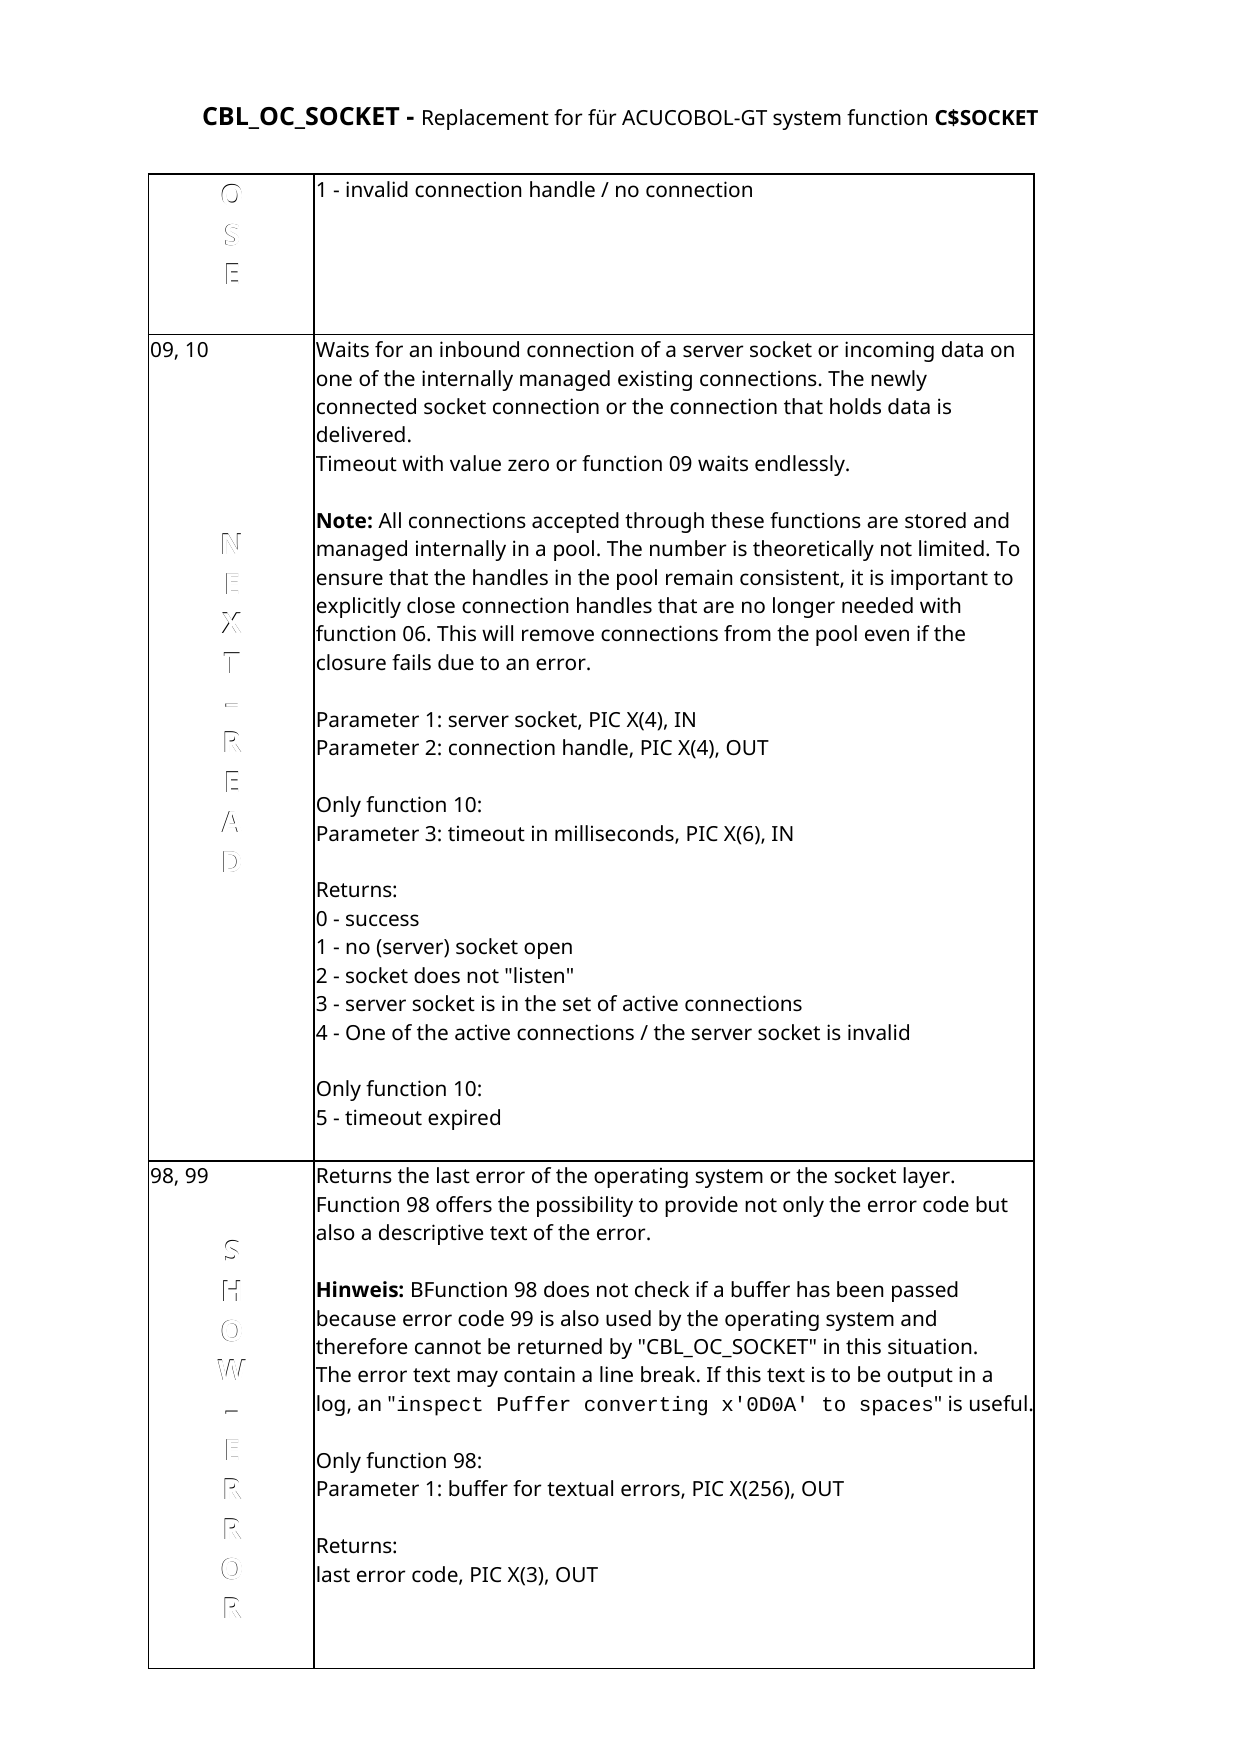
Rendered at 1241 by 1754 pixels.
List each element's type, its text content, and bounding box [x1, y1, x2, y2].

table_cell 09, 10 [149, 335, 313, 364]
table_cell O S E [149, 175, 313, 334]
table_cell Waits for an inbound connection of a server socket or incoming data on one of the internally managed existing connections. The newly connected socket connection or the connection that holds data is delivered. Timeout with value zero or function 09 waits endlessly. Note: All connections accepted through these functions are stored and managed internally in a pool. The number is theoretically not limited. To ensure that the handles in the pool remain consistent, it is important to explicitly close connection handles that are no longer needed with function 06. This will remove connections from the pool even if the closure fails due to an error. Parameter 1: server socket, PIC X(4), IN Parameter 2: connection handle, PIC X(4), OUT Only function 10: Parameter 3: timeout in milliseconds, PIC X(6), IN Returns: 0 - success 1 - no (server) socket open 2 - socket does not "listen" 3 - server socket is in the set of active connections 4 - One of the active connections / the server socket is invalid Only function 10: 5 - timeout expired [315, 335, 1033, 1160]
table_cell S H O W – E R R O R [149, 1190, 313, 1668]
table_cell N E X T – R E A D [149, 364, 313, 1160]
table_cell Returns the last error of the operating system or the socket layer. Function 98 offers the possibility to provide not only the error code but also a descriptive text of the error. Hinweis: BFunction 98 does not check if a buffer has been passed because error code 99 is also used by the operating system and therefore cannot be returned by "CBL_OC_SOCKET" in this situation. The error text may contain a line break. If this text is to be output in a log, an "inspect Puffer converting x'0D0A' to spaces" is useful. Only function 98: Parameter 1: buffer for textual errors, PIC X(256), OUT Returns: last error code, PIC X(3), OUT [315, 1162, 1033, 1668]
table_cell 98, 99 [149, 1162, 313, 1190]
table_cell 1 - invalid connection handle / no connection [315, 175, 1033, 334]
